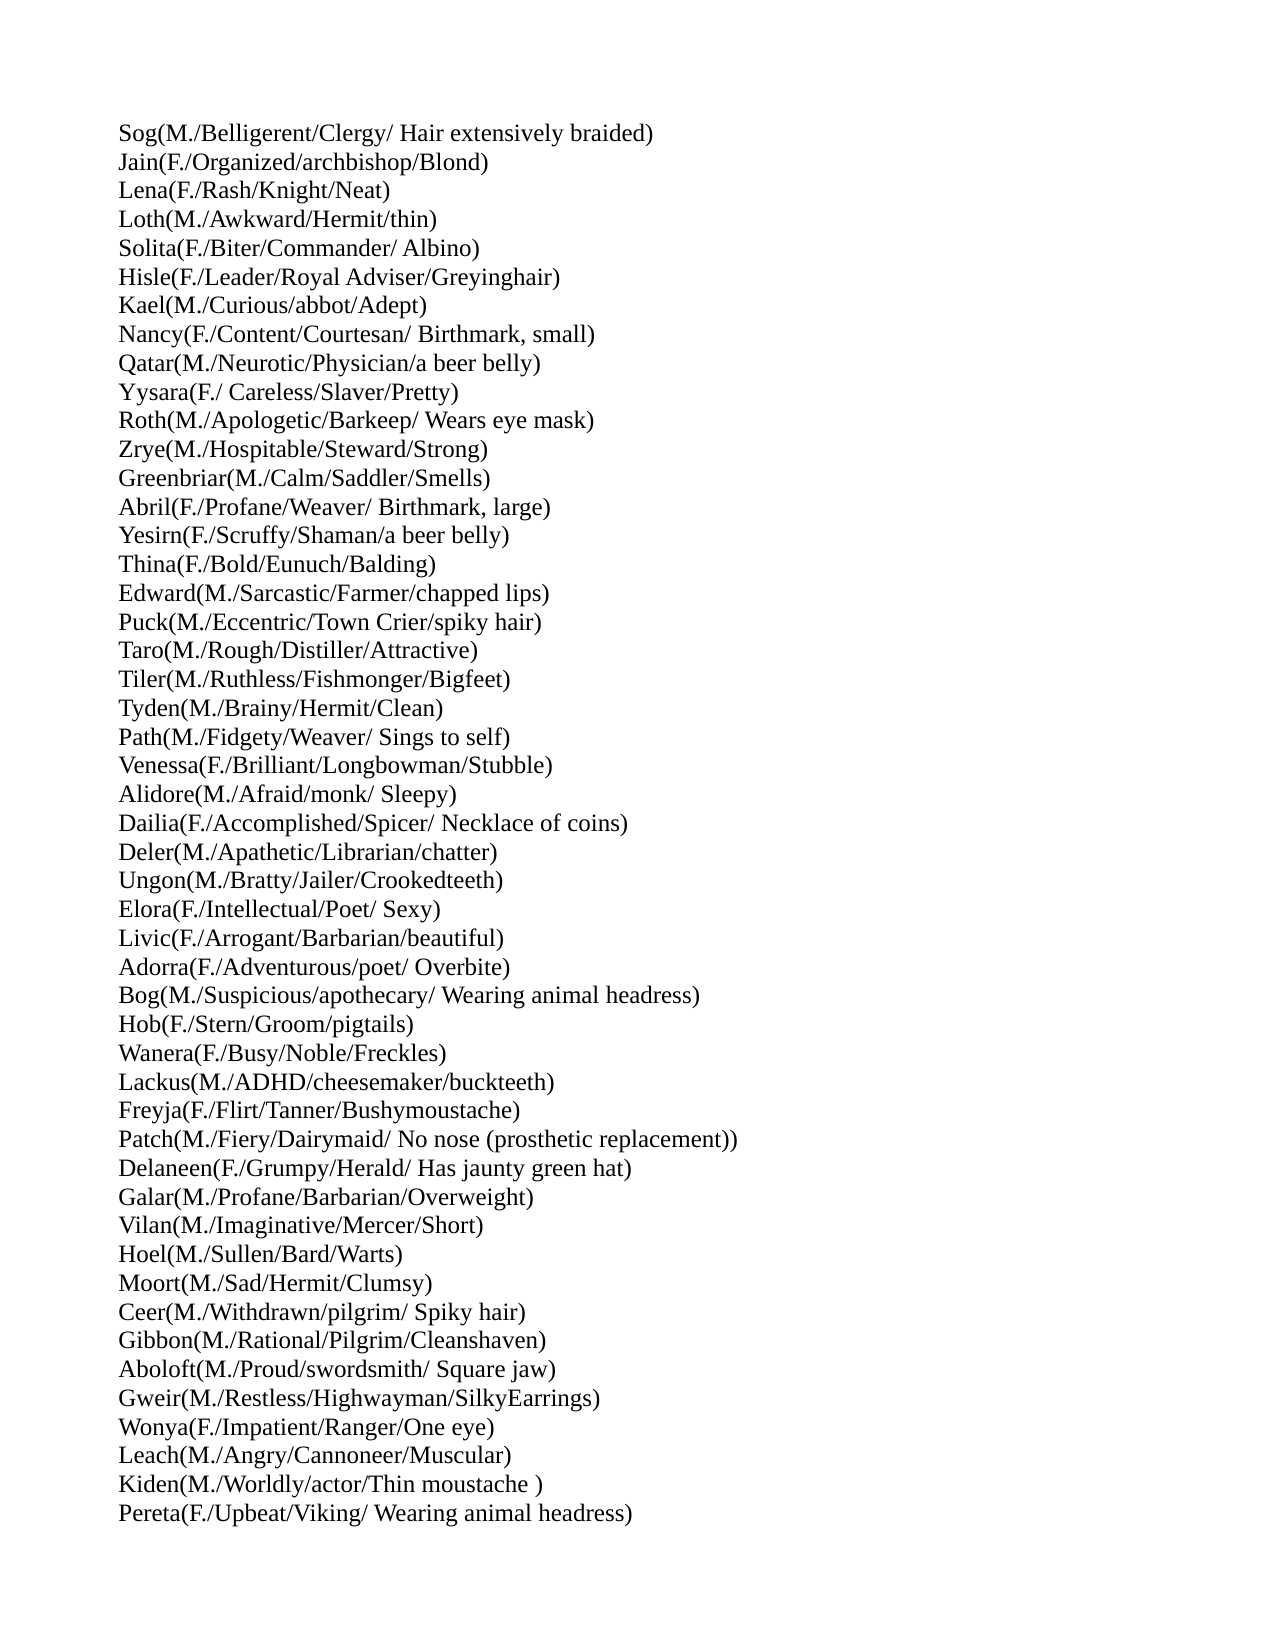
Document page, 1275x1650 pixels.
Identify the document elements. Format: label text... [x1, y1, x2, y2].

text Livic(F./Arrogant/Barbarian/beautiful) [118, 923, 1157, 952]
text Hisle(F./Leader/Royal Adviser/Greyinghair) [118, 262, 1157, 291]
text Tyden(M./Brainy/Hermit/Clean) [118, 693, 1157, 722]
text Galar(M./Profane/Barbarian/Overweight) [118, 1182, 1157, 1211]
text Deler(M./Apathetic/Librarian/chatter) [118, 837, 1157, 866]
text Thina(F./Bold/Eunuch/Balding) [118, 549, 1157, 578]
text Kael(M./Curious/abbot/Adept) [118, 291, 1157, 319]
text Adorra(F./Adventurous/poet/ Overbite) [118, 952, 1157, 981]
text Tiler(M./Ruthless/Fishmonger/Bigfeet) [118, 664, 1157, 693]
text Yesirn(F./Scruffy/Shaman/a beer belly) [118, 521, 1157, 549]
text Wanera(F./Busy/Noble/Freckles) [118, 1038, 1157, 1067]
text Hoel(M./Sullen/Bard/Warts) [118, 1239, 1157, 1268]
text Ungon(M./Bratty/Jailer/Crookedteeth) [118, 866, 1157, 894]
text Lena(F./Rash/Knight/Neat) [118, 176, 1157, 204]
text Abril(F./Profane/Weaver/ Birthmark, large) [118, 492, 1157, 521]
text Lackus(M./ADHD/cheesemaker/buckteeth) [118, 1067, 1157, 1096]
text Aboloft(M./Proud/swordsmith/ Square jaw) [118, 1354, 1157, 1383]
text Jain(F./Organized/archbishop/Blond) [118, 147, 1157, 176]
text Delaneen(F./Grumpy/Herald/ Has jaunty green hat) [118, 1153, 1157, 1182]
text Loth(M./Awkward/Hermit/thin) [118, 204, 1157, 233]
text Gibbon(M./Rational/Pilgrim/Cleanshaven) [118, 1326, 1157, 1354]
text Yysara(F./ Careless/Slaver/Pretty) [118, 377, 1157, 406]
text Puck(M./Eccentric/Town Crier/spiky hair) [118, 607, 1157, 636]
text Zrye(M./Hospitable/Steward/Strong) [118, 434, 1157, 463]
text Freyja(F./Flirt/Tanner/Bushymoustache) [118, 1096, 1157, 1124]
text Qatar(M./Neurotic/Physician/a beer belly) [118, 348, 1157, 377]
text Sog(M./Belligerent/Clergy/ Hair extensively braided) [118, 118, 1157, 147]
text Roth(M./Apologetic/Barkeep/ Wears eye mask) [118, 406, 1157, 434]
text Venessa(F./Brilliant/Longbowman/Stubble) [118, 751, 1157, 779]
text Kiden(M./Worldly/actor/Thin moustache ) [118, 1469, 1157, 1498]
text Alidore(M./Afraid/monk/ Sleepy) [118, 779, 1157, 808]
text Moort(M./Sad/Hermit/Clumsy) [118, 1268, 1157, 1297]
text Edward(M./Sarcastic/Farmer/chapped lips) [118, 578, 1157, 607]
text Patch(M./Fiery/Dairymaid/ No nose (prosthetic replacement)) [118, 1124, 1157, 1153]
text Dailia(F./Accomplished/Spicer/ Necklace of coins) [118, 808, 1157, 837]
text Greenbriar(M./Calm/Saddler/Smells) [118, 463, 1157, 492]
text Pereta(F./Upbeat/Viking/ Wearing animal headress) [118, 1498, 1157, 1527]
text Elora(F./Intellectual/Poet/ Sexy) [118, 894, 1157, 923]
text Hob(F./Stern/Groom/pigtails) [118, 1009, 1157, 1038]
text Taro(M./Rough/Distiller/Attractive) [118, 636, 1157, 664]
text Gweir(M./Restless/Highwayman/SilkyEarrings) [118, 1383, 1157, 1412]
text Nancy(F./Content/Courtesan/ Birthmark, small) [118, 319, 1157, 348]
text Path(M./Fidgety/Weaver/ Sings to self) [118, 722, 1157, 751]
text Wonya(F./Impatient/Ranger/One eye) [118, 1412, 1157, 1441]
text Leach(M./Angry/Cannoneer/Muscular) [118, 1441, 1157, 1469]
text Ceer(M./Withdrawn/pilgrim/ Spiky hair) [118, 1297, 1157, 1326]
text Vilan(M./Imaginative/Mercer/Short) [118, 1211, 1157, 1239]
text Bog(M./Suspicious/apothecary/ Wearing animal headress) [118, 981, 1157, 1009]
text Solita(F./Biter/Commander/ Albino) [118, 233, 1157, 262]
